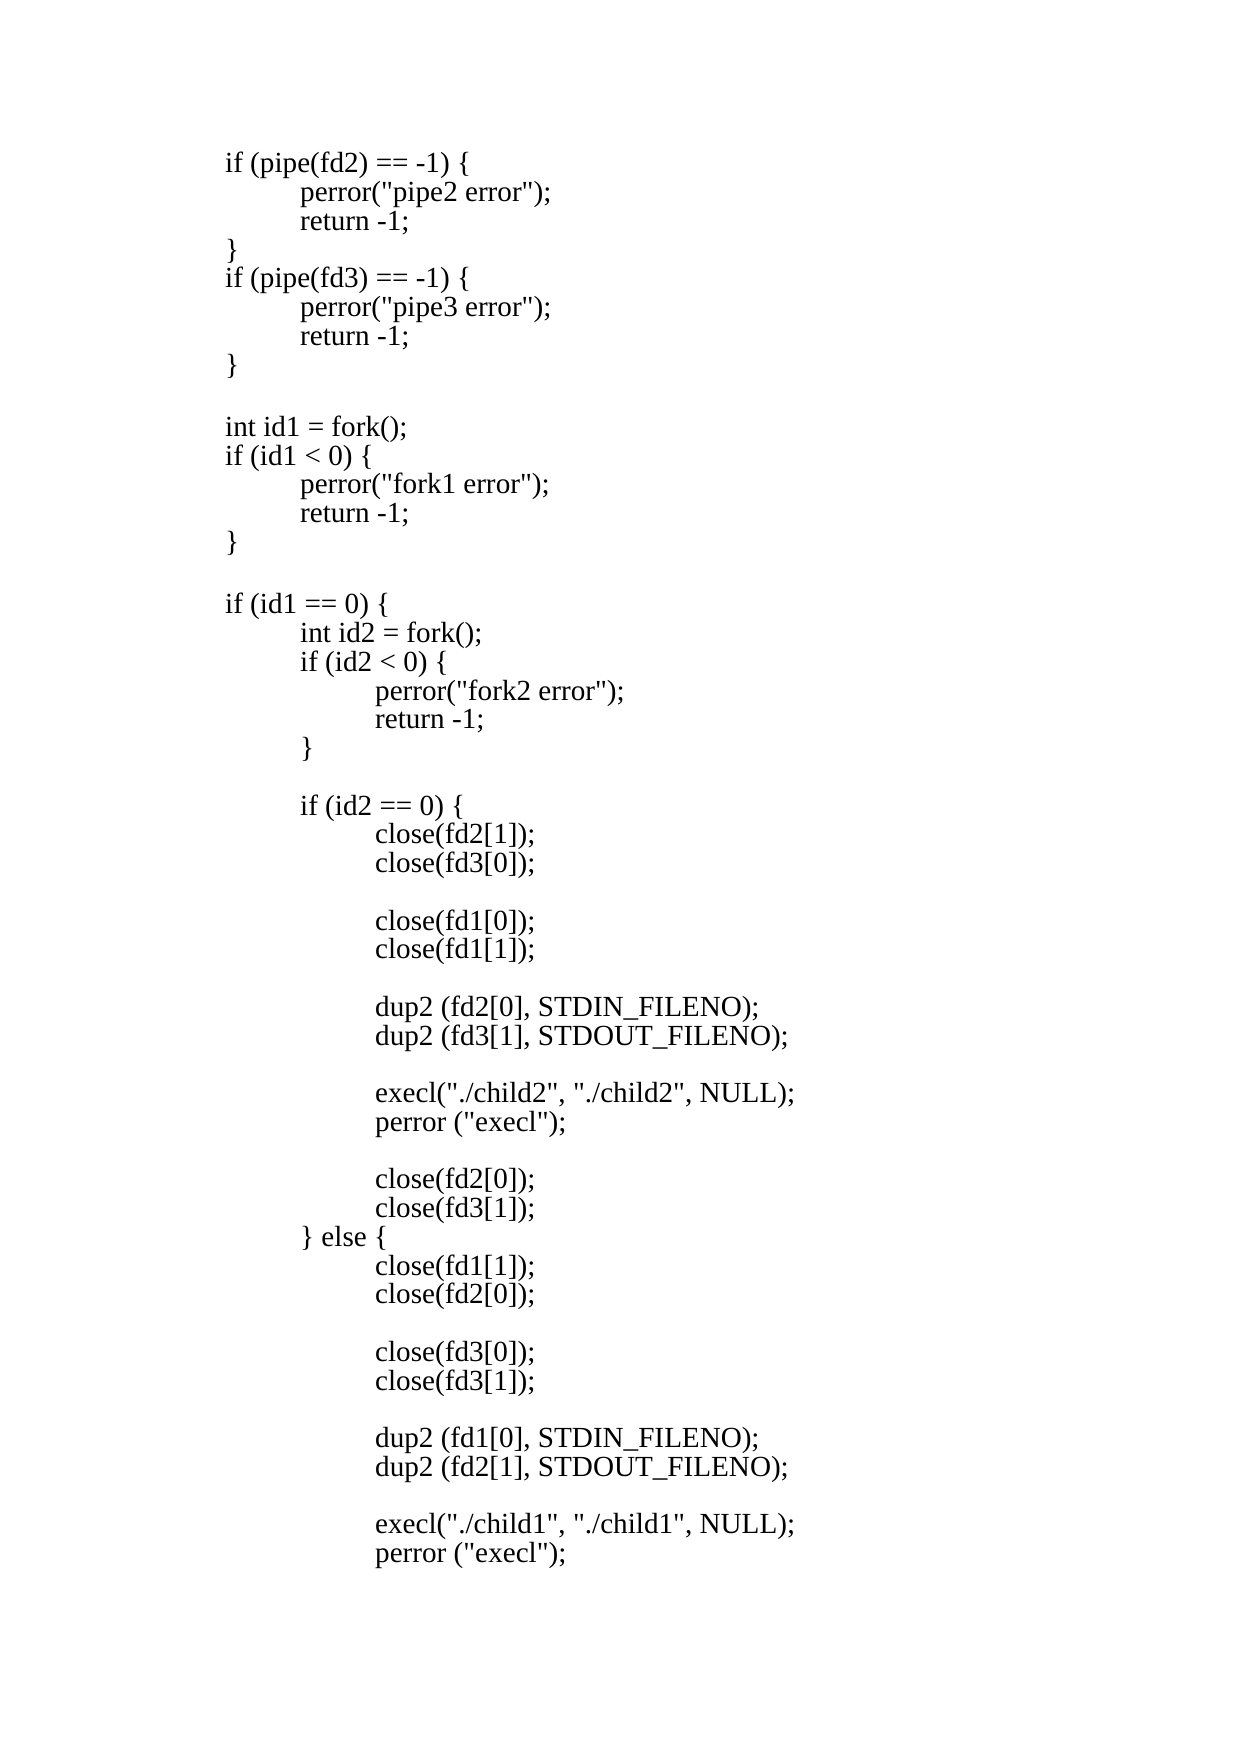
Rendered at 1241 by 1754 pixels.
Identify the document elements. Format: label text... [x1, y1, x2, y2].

text dup2 (fd1[0], STDIN_FILENO); [150, 1424, 1090, 1453]
text close(fd2[0]); [150, 1281, 1090, 1309]
text close(fd3[0]); [150, 849, 1090, 878]
text perror("pipe2 error"); [150, 179, 1090, 207]
text close(fd2[1]); [150, 821, 1090, 849]
text close(fd1[1]); [150, 1252, 1090, 1281]
text close(fd1[0]); [150, 907, 1090, 936]
text return -1; [150, 500, 1090, 528]
text if (id2 < 0) { [150, 648, 1090, 677]
text if (id2 == 0) { [150, 792, 1090, 821]
text perror ("execl"); [150, 1108, 1090, 1137]
text if (id1 < 0) { [150, 442, 1090, 471]
text return -1; [150, 207, 1090, 236]
text if (pipe(fd2) == -1) { [150, 150, 1090, 179]
text close(fd3[0]); [150, 1338, 1090, 1367]
text } else { [150, 1223, 1090, 1252]
text int id1 = fork(); [150, 413, 1090, 442]
text } [150, 734, 1090, 763]
text if (pipe(fd3) == -1) { [150, 265, 1090, 294]
text close(fd2[0]); [150, 1166, 1090, 1194]
text } [150, 351, 1090, 380]
text dup2 (fd2[1], STDOUT_FILENO); [150, 1453, 1090, 1482]
text perror("pipe3 error"); [150, 294, 1090, 322]
text return -1; [150, 706, 1090, 734]
text int id2 = fork(); [150, 619, 1090, 648]
text dup2 (fd2[0], STDIN_FILENO); [150, 993, 1090, 1022]
text perror ("execl"); [150, 1539, 1090, 1568]
text } [150, 528, 1090, 557]
text if (id1 == 0) { [150, 591, 1090, 619]
text close(fd3[1]); [150, 1194, 1090, 1223]
text } [150, 236, 1090, 265]
text close(fd1[1]); [150, 936, 1090, 964]
text execl("./child1", "./child1", NULL); [150, 1511, 1090, 1539]
text dup2 (fd3[1], STDOUT_FILENO); [150, 1022, 1090, 1051]
text execl("./child2", "./child2", NULL); [150, 1079, 1090, 1108]
text perror("fork2 error"); [150, 677, 1090, 706]
text perror("fork1 error"); [150, 471, 1090, 500]
text close(fd3[1]); [150, 1367, 1090, 1396]
text return -1; [150, 322, 1090, 351]
